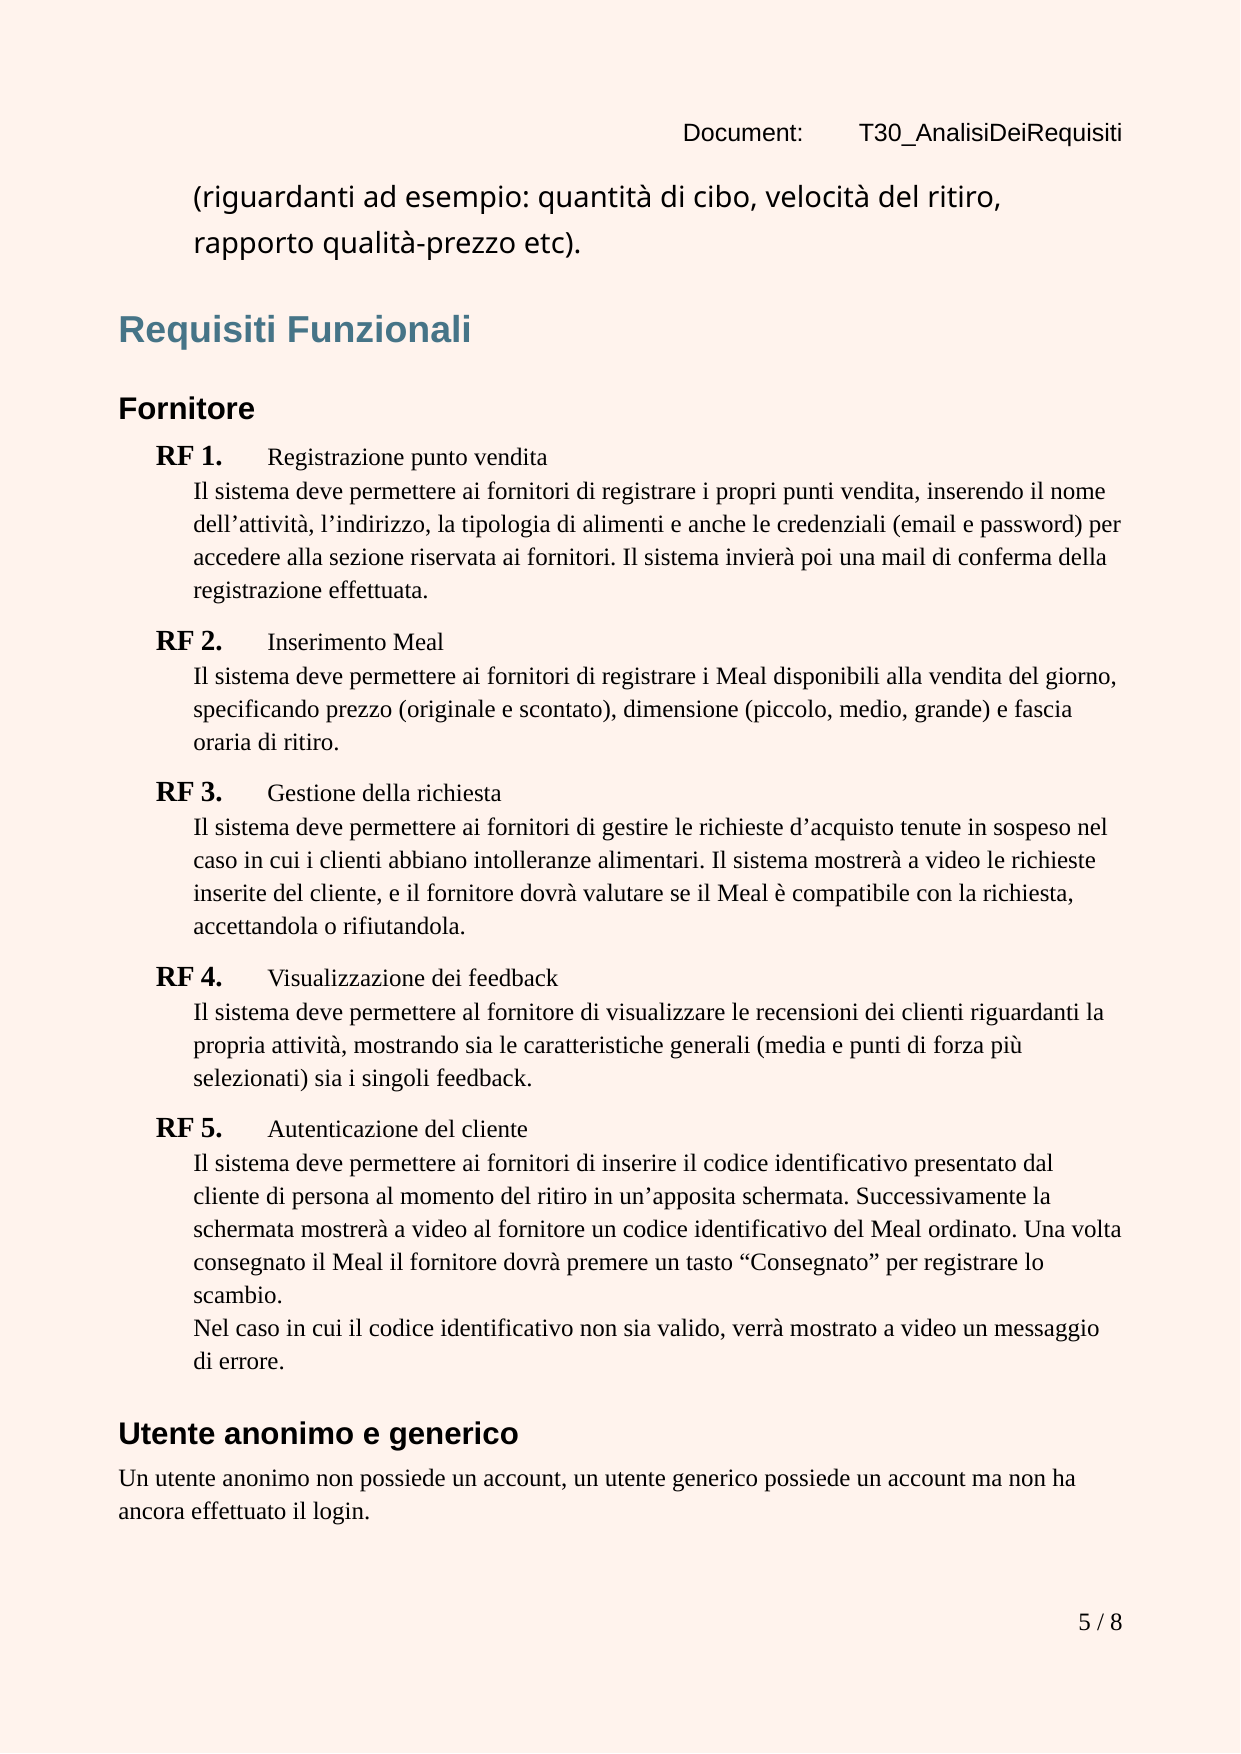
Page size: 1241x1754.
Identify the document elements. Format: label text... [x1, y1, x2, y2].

subtitle Utente anonimo e generico [118, 1415, 1122, 1451]
subtitle Fornitore [118, 390, 1122, 426]
list Registrazione punto vendita Il sistema deve permettere ai fornitori di registrare i propri punti vendita, inserendo il nome dell’attività, l’indirizzo, la tipologia di alimenti e anche le credenziali (email e password) per accedere alla sezione riservata ai fornitori. Il sistema invierà poi una mail di conferma della registrazione effettuata. [156, 438, 1122, 604]
list Inserimento Meal Il sistema deve permettere ai fornitori di registrare i Meal disponibili alla vendita del giorno, specificando prezzo (originale e scontato), dimensione (piccolo, medio, grande) e fascia oraria di ritiro. [156, 623, 1122, 756]
text Un utente anonimo non possiede un account, un utente generico possiede un account ma non ha ancora effettuato il login. [118, 1463, 1122, 1525]
subtitle Requisiti Funzionali [118, 307, 1122, 350]
list Visualizzazione dei feedback Il sistema deve permettere al fornitore di visualizzare le recensioni dei clienti riguardanti la propria attività, mostrando sia le caratteristiche generali (media e punti di forza più selezionati) sia i singoli feedback. [156, 959, 1122, 1092]
list Gestione della richiesta Il sistema deve permettere ai fornitori di gestire le richieste d’acquisto tenute in sospeso nel caso in cui i clienti abbiano intolleranze alimentari. Il sistema mostrerà a video le richieste inserite del cliente, e il fornitore dovrà valutare se il Meal è compatibile con la richiesta, accettandola o rifiutandola. [156, 774, 1122, 940]
list (riguardanti ad esempio: quantità di cibo, velocità del ritiro, rapporto qualità-prezzo etc). [156, 176, 1122, 262]
list Autenticazione del cliente Il sistema deve permettere ai fornitori di inserire il codice identificativo presentato dal cliente di persona al momento del ritiro in un’apposita schermata. Successivamente la schermata mostrerà a video al fornitore un codice identificativo del Meal ordinato. Una volta consegnato il Meal il fornitore dovrà premere un tasto “Consegnato” per registrare lo scambio. Nel caso in cui il codice identificativo non sia valido, verrà mostrato a video un messaggio di errore. [156, 1110, 1122, 1375]
